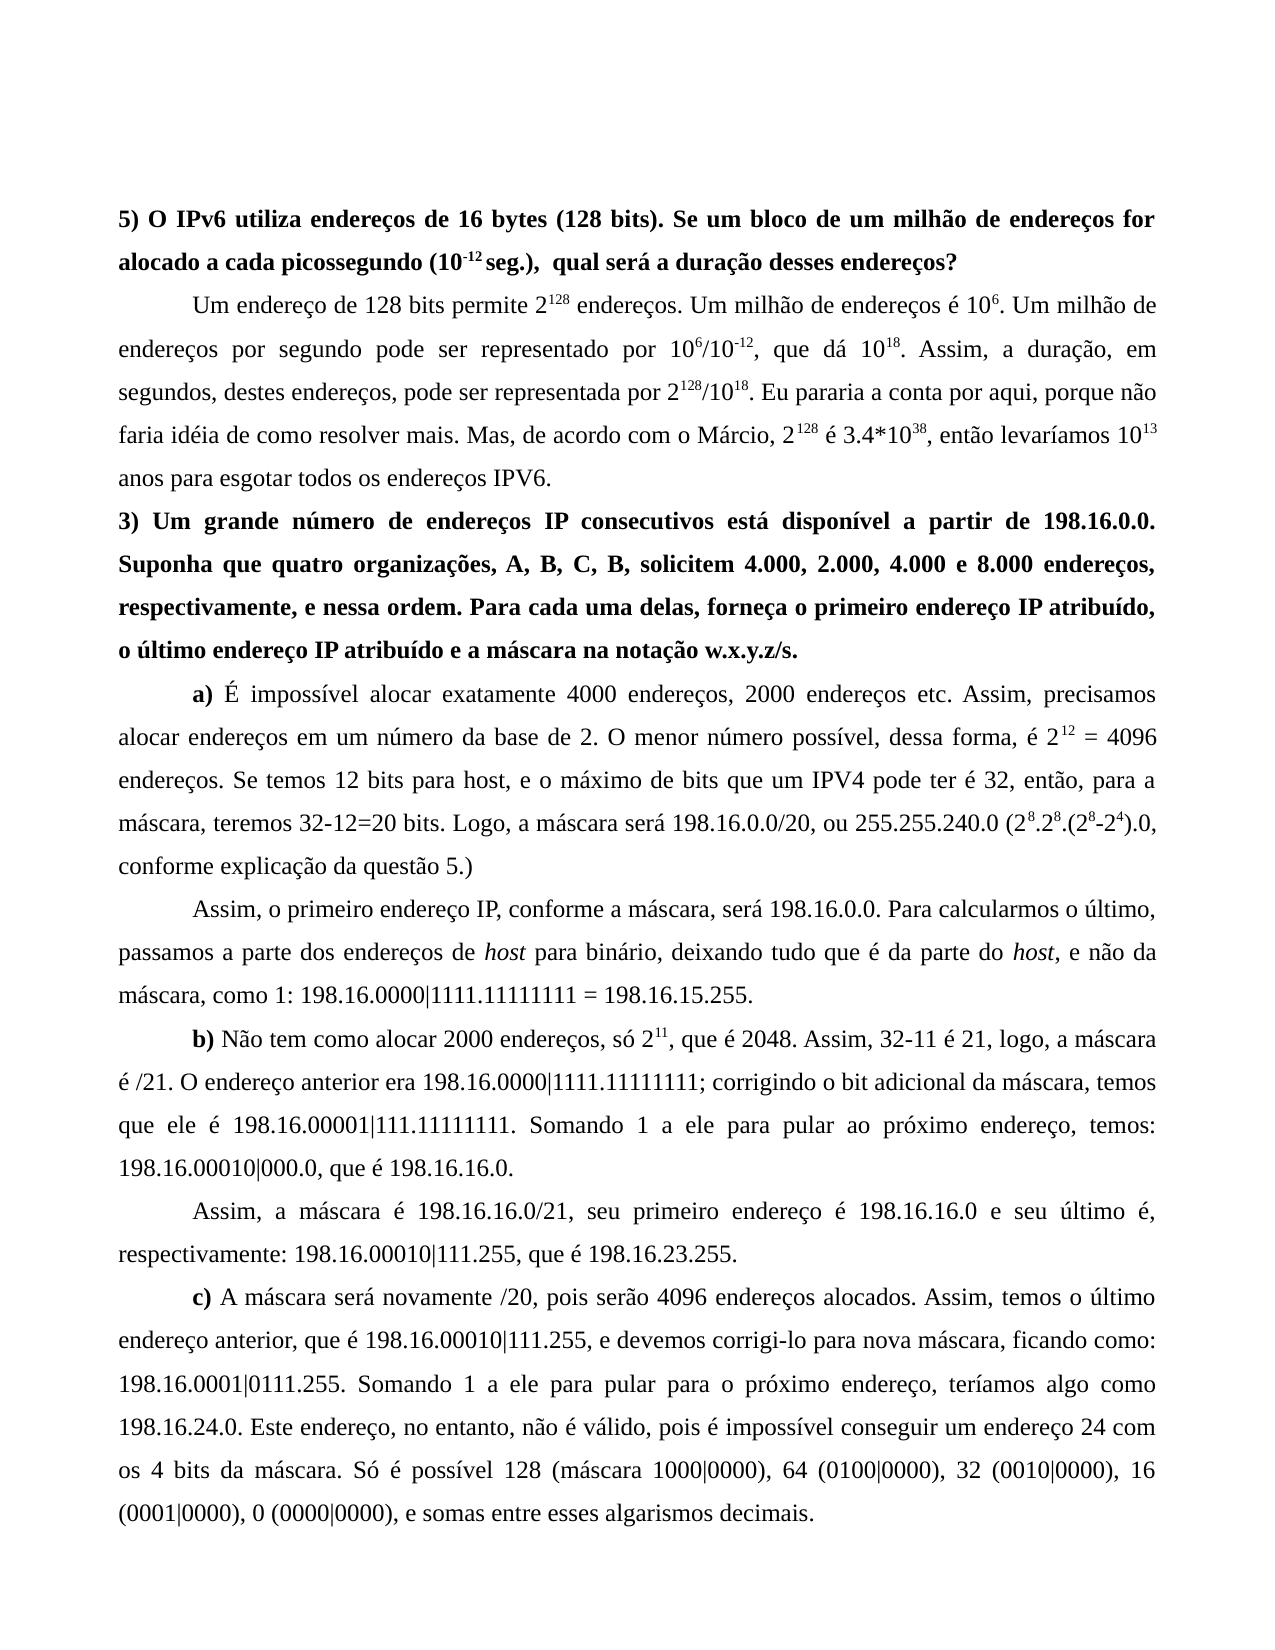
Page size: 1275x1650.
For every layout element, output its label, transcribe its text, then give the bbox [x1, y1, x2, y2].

text Assim, a máscara é 198.16.16.0/21, seu primeiro endereço é 198.16.16.0 e seu último é, respectivamente: 198.16.00010|111.255, que é 198.16.23.255. [118, 1196, 1157, 1268]
text 5) O IPv6 utiliza endereços de 16 bytes (128 bits). Se um bloco de um milhão de endereços for alocado a cada picossegundo (10-12 seg.), qual será a duração desses endereços? [118, 204, 1157, 276]
text a) É impossível alocar exatamente 4000 endereços, 2000 endereços etc. Assim, precisamos alocar endereços em um número da base de 2. O menor número possível, dessa forma, é 212 = 4096 endereços. Se temos 12 bits para host, e o máximo de bits que um IPV4 pode ter é 32, então, para a máscara, teremos 32-12=20 bits. Logo, a máscara será 198.16.0.0/20, ou 255.255.240.0 (28.28.(28-24).0, conforme explicação da questão 5.) [118, 679, 1157, 880]
text Assim, o primeiro endereço IP, conforme a máscara, será 198.16.0.0. Para calcularmos o último, passamos a parte dos endereços de host para binário, deixando tudo que é da parte do host, e não da máscara, como 1: 198.16.0000|1111.11111111 = 198.16.15.255. [118, 894, 1157, 1009]
text Um endereço de 128 bits permite 2128 endereços. Um milhão de endereços é 106. Um milhão de endereços por segundo pode ser representado por 106/10-12, que dá 1018. Assim, a duração, em segundos, destes endereços, pode ser representada por 2128/1018. Eu pararia a conta por aqui, porque não faria idéia de como resolver mais. Mas, de acordo com o Márcio, 2128 é 3.4*1038, então levaríamos 1013 anos para esgotar todos os endereços IPV6. [118, 291, 1157, 492]
text 3) Um grande número de endereços IP consecutivos está disponível a partir de 198.16.0.0. Suponha que quatro organizações, A, B, C, B, solicitem 4.000, 2.000, 4.000 e 8.000 endereços, respectivamente, e nessa ordem. Para cada uma delas, forneça o primeiro endereço IP atribuído, o último endereço IP atribuído e a máscara na notação w.x.y.z/s. [118, 506, 1157, 664]
text c) A máscara será novamente /20, pois serão 4096 endereços alocados. Assim, temos o último endereço anterior, que é 198.16.00010|111.255, e devemos corrigi-lo para nova máscara, ficando como: 198.16.0001|0111.255. Somando 1 a ele para pular para o próximo endereço, teríamos algo como 198.16.24.0. Este endereço, no entanto, não é válido, pois é impossível conseguir um endereço 24 com os 4 bits da máscara. Só é possível 128 (máscara 1000|0000), 64 (0100|0000), 32 (0010|0000), 16 (0001|0000), 0 (0000|0000), e somas entre esses algarismos decimais. [118, 1282, 1157, 1527]
text b) Não tem como alocar 2000 endereços, só 211, que é 2048. Assim, 32-11 é 21, logo, a máscara é /21. O endereço anterior era 198.16.0000|1111.11111111; corrigindo o bit adicional da máscara, temos que ele é 198.16.00001|111.11111111. Somando 1 a ele para pular ao próximo endereço, temos: 198.16.00010|000.0, que é 198.16.16.0. [118, 1024, 1157, 1182]
